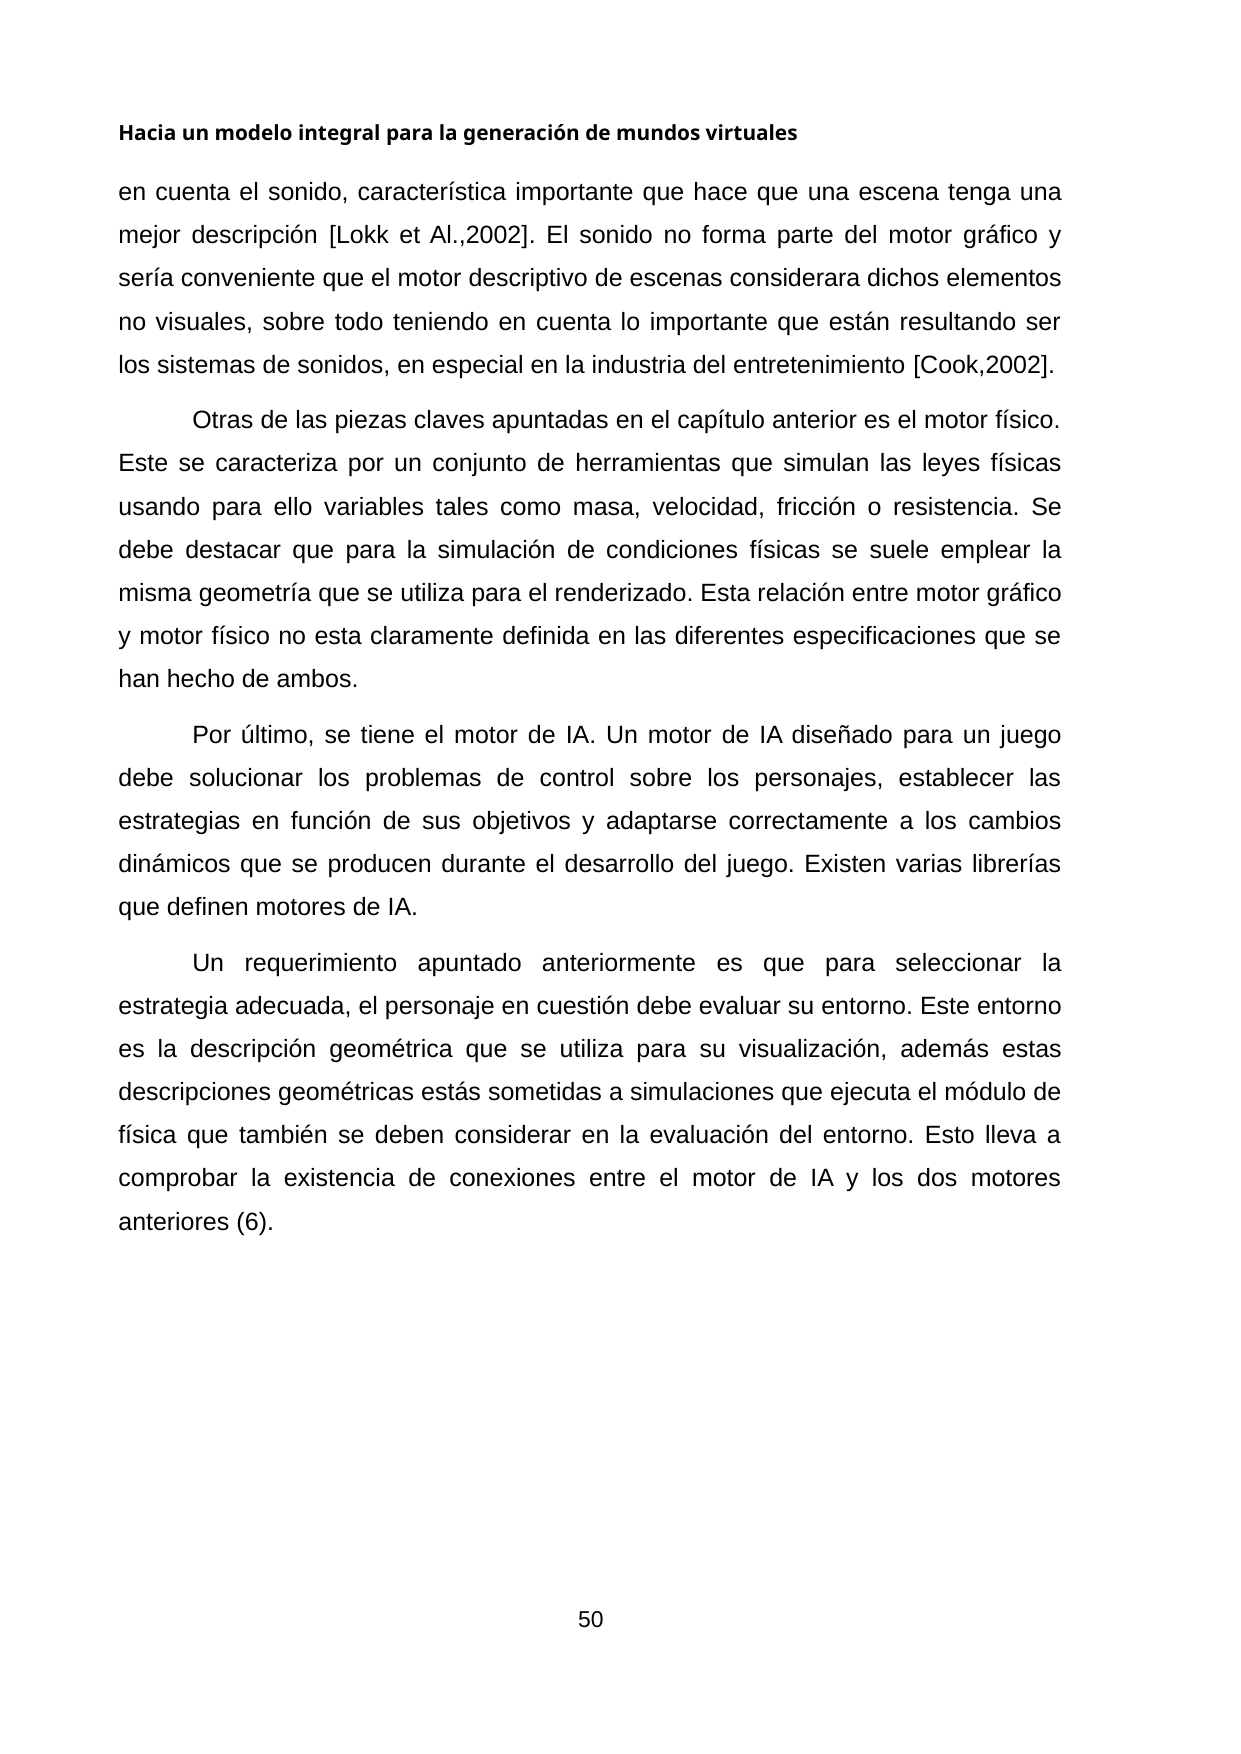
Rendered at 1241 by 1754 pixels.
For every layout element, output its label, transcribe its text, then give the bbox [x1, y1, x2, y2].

text Otras de las piezas claves apuntadas en el capítulo anterior es el motor físico. Este se caracteriza por un conjunto de herramientas que simulan las leyes físicas usando para ello variables tales como masa, velocidad, fricción o resistencia. Se debe destacar que para la simulación de condiciones físicas se suele emplear la misma geometría que se utiliza para el renderizado. Esta relación entre motor gráfico y motor físico no esta claramente definida en las diferentes especificaciones que se han hecho de ambos. [118, 405, 1063, 693]
text Un requerimiento apuntado anteriormente es que para seleccionar la estrategia adecuada, el personaje en cuestión debe evaluar su entorno. Este entorno es la descripción geométrica que se utiliza para su visualización, además estas descripciones geométricas estás sometidas a simulaciones que ejecuta el módulo de física que también se deben considerar en la evaluación del entorno. Esto lleva a comprobar la existencia de conexiones entre el motor de IA y los dos motores anteriores (Figura 6). [118, 948, 1063, 1235]
text en cuenta el sonido, característica importante que hace que una escena tenga una mejor descripción [Lokk et Al.,2002]. El sonido no forma parte del motor gráfico y sería conveniente que el motor descriptivo de escenas considerara dichos elementos no visuales, sobre todo teniendo en cuenta lo importante que están resultando ser los sistemas de sonidos, en especial en la industria del entretenimiento [Cook,2002]. [118, 177, 1063, 378]
text Por último, se tiene el motor de IA. Un motor de IA diseñado para un juego debe solucionar los problemas de control sobre los personajes, establecer las estrategias en función de sus objetivos y adaptarse correctamente a los cambios dinámicos que se producen durante el desarrollo del juego. Existen varias librerías que definen motores de IA. [118, 719, 1063, 921]
